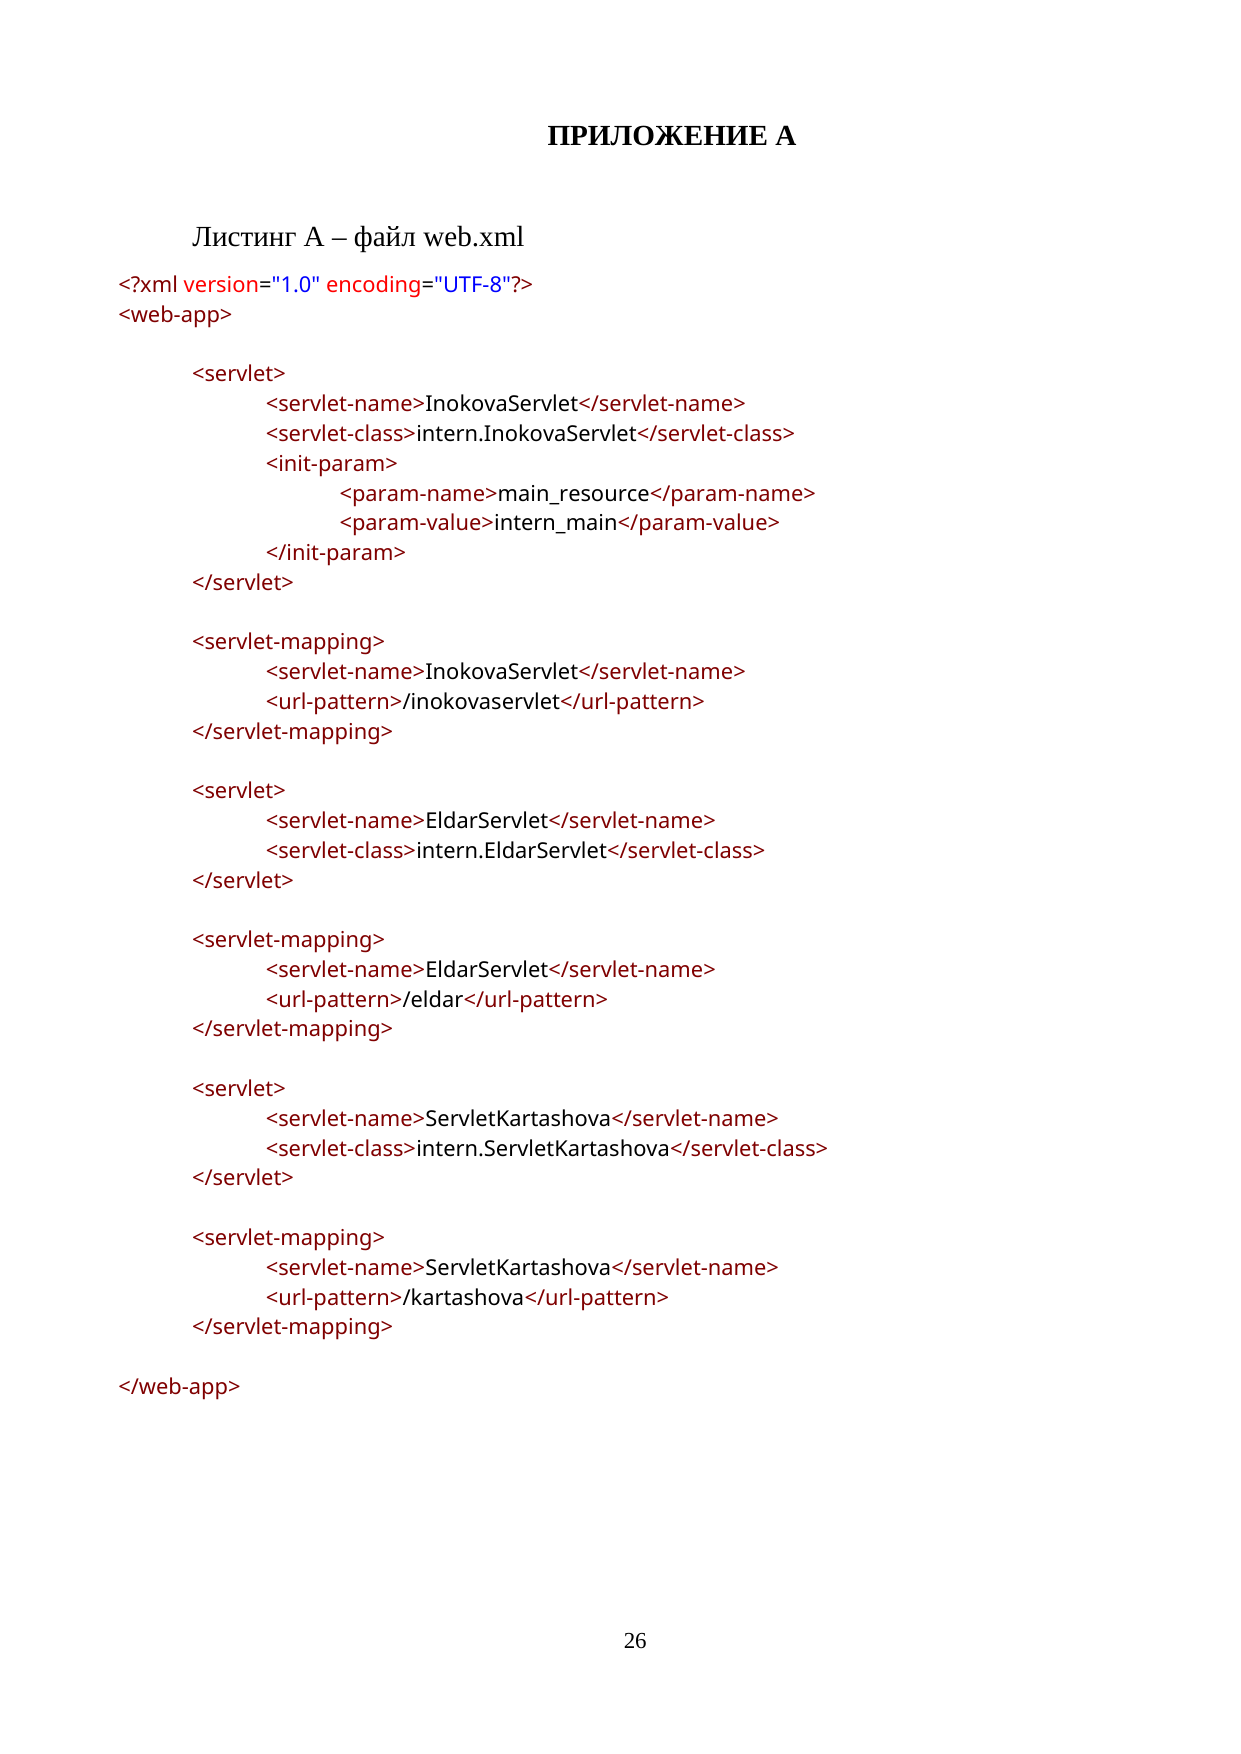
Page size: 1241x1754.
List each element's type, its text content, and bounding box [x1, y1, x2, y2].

text <servlet-class>intern.InokovaServlet</servlet-class> [118, 418, 1152, 448]
text Листинг А – файл web.xml [118, 219, 1152, 252]
text <servlet> [118, 775, 1152, 805]
text <servlet-mapping> [118, 626, 1152, 656]
text </servlet-mapping> [118, 1311, 1152, 1341]
text <servlet-class>intern.ServletKartashova</servlet-class> [118, 1133, 1152, 1162]
text </servlet> [118, 864, 1152, 894]
text <url-pattern>/eldar</url-pattern> [118, 984, 1152, 1013]
text <servlet-name>InokovaServlet</servlet-name> [118, 388, 1152, 418]
text <url-pattern>/kartashova</url-pattern> [118, 1281, 1152, 1311]
text <servlet-name>ServletKartashova</servlet-name> [118, 1252, 1152, 1281]
text <servlet-mapping> [118, 1222, 1152, 1252]
text <servlet-name>EldarServlet</servlet-name> [118, 805, 1152, 835]
text <?xml version="1.0" encoding="UTF-8"?> [118, 269, 1152, 299]
text <servlet> [118, 1073, 1152, 1103]
text <servlet-class>intern.EldarServlet</servlet-class> [118, 835, 1152, 864]
text <servlet-mapping> [118, 924, 1152, 954]
text <servlet> [118, 358, 1152, 388]
text <servlet-name>ServletKartashova</servlet-name> [118, 1103, 1152, 1133]
text <init-param> [118, 448, 1152, 477]
text </web-app> [118, 1371, 1152, 1401]
text </servlet-mapping> [118, 1013, 1152, 1043]
text <web-app> [118, 299, 1152, 329]
text </servlet> [118, 567, 1152, 597]
text <param-name>main_resource</param-name> [118, 477, 1152, 507]
text </init-param> [118, 537, 1152, 567]
text ПРИЛОЖЕНИЕ А [118, 118, 1152, 152]
text </servlet-mapping> [118, 716, 1152, 746]
text </servlet> [118, 1162, 1152, 1192]
text <servlet-name>InokovaServlet</servlet-name> [118, 656, 1152, 686]
text <param-value>intern_main</param-value> [118, 507, 1152, 537]
text <servlet-name>EldarServlet</servlet-name> [118, 954, 1152, 984]
text <url-pattern>/inokovaservlet</url-pattern> [118, 686, 1152, 716]
